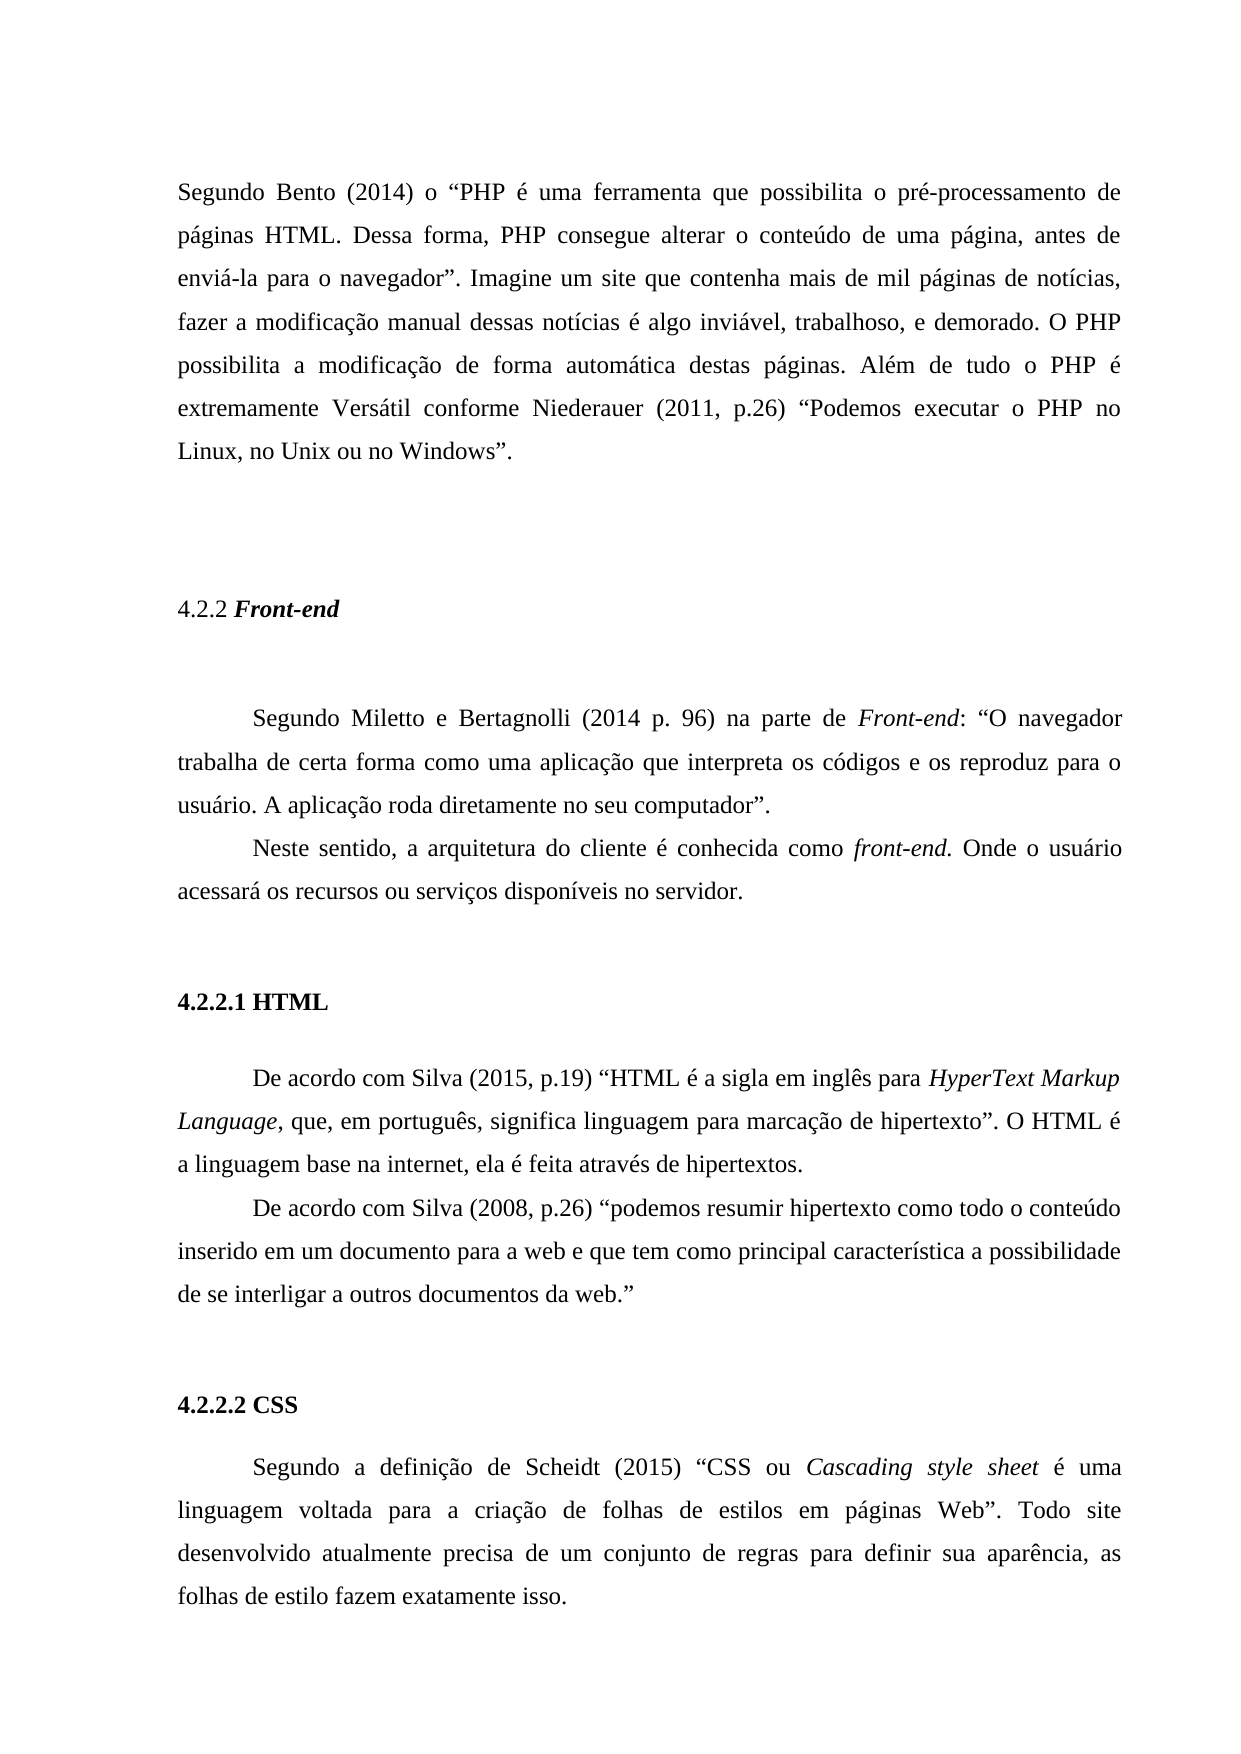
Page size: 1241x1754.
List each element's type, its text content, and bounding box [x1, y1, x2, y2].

text De acordo com Silva (2008, p.26) “podemos resumir hipertexto como todo o conteúdo inserido em um documento para a web e que tem como principal característica a possibilidade de se interligar a outros documentos da web.” [177, 1193, 1122, 1308]
text Segundo Bento (2014) o “PHP é uma ferramenta que possibilita o pré-processamento de páginas HTML. Dessa forma, PHP consegue alterar o conteúdo de uma página, antes de enviá-la para o navegador”. Imagine um site que contenha mais de mil páginas de notícias, fazer a modificação manual dessas notícias é algo inviável, trabalhoso, e demorado. O PHP possibilita a modificação de forma automática destas páginas. Além de tudo o PHP é extremamente Versátil conforme Niederauer (2011, p.26) “Podemos executar o PHP no Linux, no Unix ou no Windows”. [177, 177, 1122, 465]
subtitle 4.2.2 Front-end [177, 594, 1122, 623]
subtitle 4.2.2.1 HTML [177, 987, 1122, 1016]
text Segundo Miletto e Bertagnolli (2014 p. 96) na parte de Front-end: “O navegador trabalha de certa forma como uma aplicação que interpreta os códigos e os reproduz para o usuário. A aplicação roda diretamente no seu computador”. [177, 703, 1122, 818]
text De acordo com Silva (2015, p.19) “HTML é a sigla em inglês para HyperText Markup Language, que, em português, significa linguagem para marcação de hipertexto”. O HTML é a linguagem base na internet, ela é feita através de hipertextos. [177, 1063, 1122, 1178]
text Neste sentido, a arquitetura do cliente é conhecida como front-end. Onde o usuário acessará os recursos ou serviços disponíveis no servidor. [177, 833, 1122, 905]
subtitle 4.2.2.2 CSS [177, 1390, 1122, 1419]
text Segundo a definição de Scheidt (2015) “CSS ou Cascading style sheet é uma linguagem voltada para a criação de folhas de estilos em páginas Web”. Todo site desenvolvido atualmente precisa de um conjunto de regras para definir sua aparência, as folhas de estilo fazem exatamente isso. [177, 1452, 1122, 1610]
